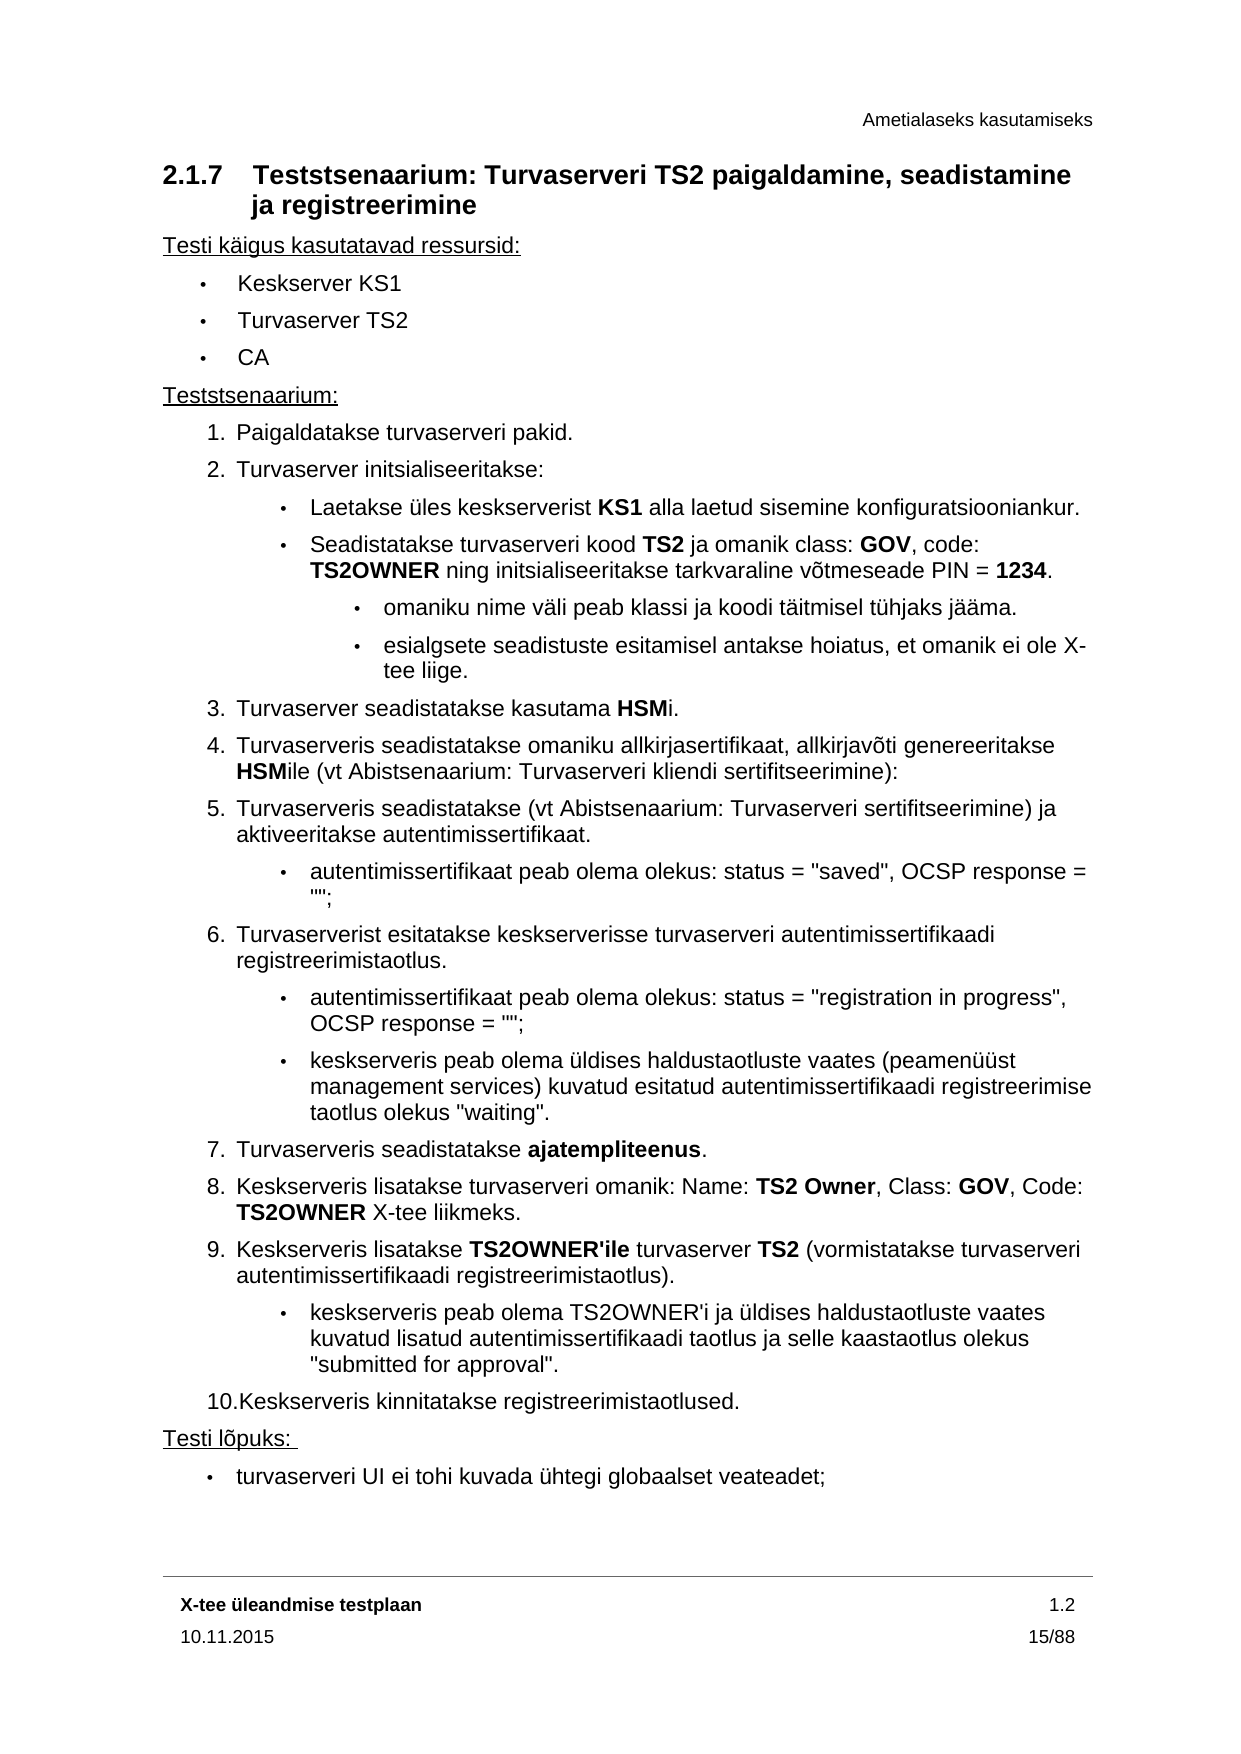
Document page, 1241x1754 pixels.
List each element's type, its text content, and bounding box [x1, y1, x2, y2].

list Seadistatakse turvaserveri kood TS2 ja omanik class: GOV, code: TS2OWNER ning initsialiseeritakse tarkvaraline võtmeseade PIN = 1234. [280, 532, 1093, 583]
list omaniku nime väli peab klassi ja koodi täitmisel tühjaks jääma. [354, 595, 1093, 621]
text Testi käigus kasutatavad ressursid: [162, 233, 1093, 258]
list autentimissertifikaat peab olema olekus: status = "registration in progress", OCSP response = ""; [280, 985, 1093, 1036]
text Teststsenaarium: [162, 382, 1093, 408]
list Keskserveris kinnitatakse registreerimistaotlused. [207, 1389, 1093, 1414]
subtitle Teststsenaarium: Turvaserveri TS2 paigaldamine, seadistamine ja registreerimine [162, 160, 1093, 220]
list Turvaserveris seadistatakse omaniku allkirjasertifikaat, allkirjavõti genereeritakse HSMile (vt Abistsenaarium: Turvaserveri kliendi sertifitseerimine): [207, 733, 1093, 784]
list turvaserveri UI ei tohi kuvada ühtegi globaalset veateadet; [207, 1463, 1093, 1489]
list keskserveris peab olema TS2OWNER'i ja üldises haldustaotluste vaates kuvatud lisatud autentimissertifikaadi taotlus ja selle kaastaotlus olekus "submitted for approval". [280, 1300, 1093, 1377]
list Turvaserver seadistatakse kasutama HSMi. [207, 695, 1093, 721]
list Keskserveris lisatakse turvaserveri omanik: Name: TS2 Owner, Class: GOV, Code: TS2OWNER X-tee liikmeks. [207, 1174, 1093, 1225]
list autentimissertifikaat peab olema olekus: status = "saved", OCSP response = ""; [280, 859, 1093, 910]
list Laetakse üles keskserverist KS1 alla laetud sisemine konfiguratsiooniankur. [280, 494, 1093, 520]
list Turvaserver TS2 [200, 308, 1093, 333]
list esialgsete seadistuste esitamisel antakse hoiatus, et omanik ei ole X-tee liige. [354, 632, 1093, 684]
list Paigaldatakse turvaserveri pakid. [207, 420, 1093, 445]
list Keskserveris lisatakse TS2OWNER'ile turvaserver TS2 (vormistatakse turvaserveri autentimissertifikaadi registreerimistaotlus). [207, 1237, 1093, 1288]
list Turvaserver initsialiseeritakse: [207, 457, 1093, 483]
list CA [200, 345, 1093, 371]
list Turvaserveris seadistatakse ajatempliteenus. [207, 1137, 1093, 1162]
list Turvaserverist esitatakse keskserverisse turvaserveri autentimissertifikaadi registreerimistaotlus. [207, 922, 1093, 973]
list Turvaserveris seadistatakse (vt Abistsenaarium: Turvaserveri sertifitseerimine) ja aktiveeritakse autentimissertifikaat. [207, 796, 1093, 847]
list Keskserver KS1 [200, 270, 1093, 296]
list keskserveris peab olema üldises haldustaotluste vaates (peamenüüst management services) kuvatud esitatud autentimissertifikaadi registreerimise taotlus olekus "waiting". [280, 1048, 1093, 1125]
text Testi lõpuks: [162, 1426, 1093, 1452]
